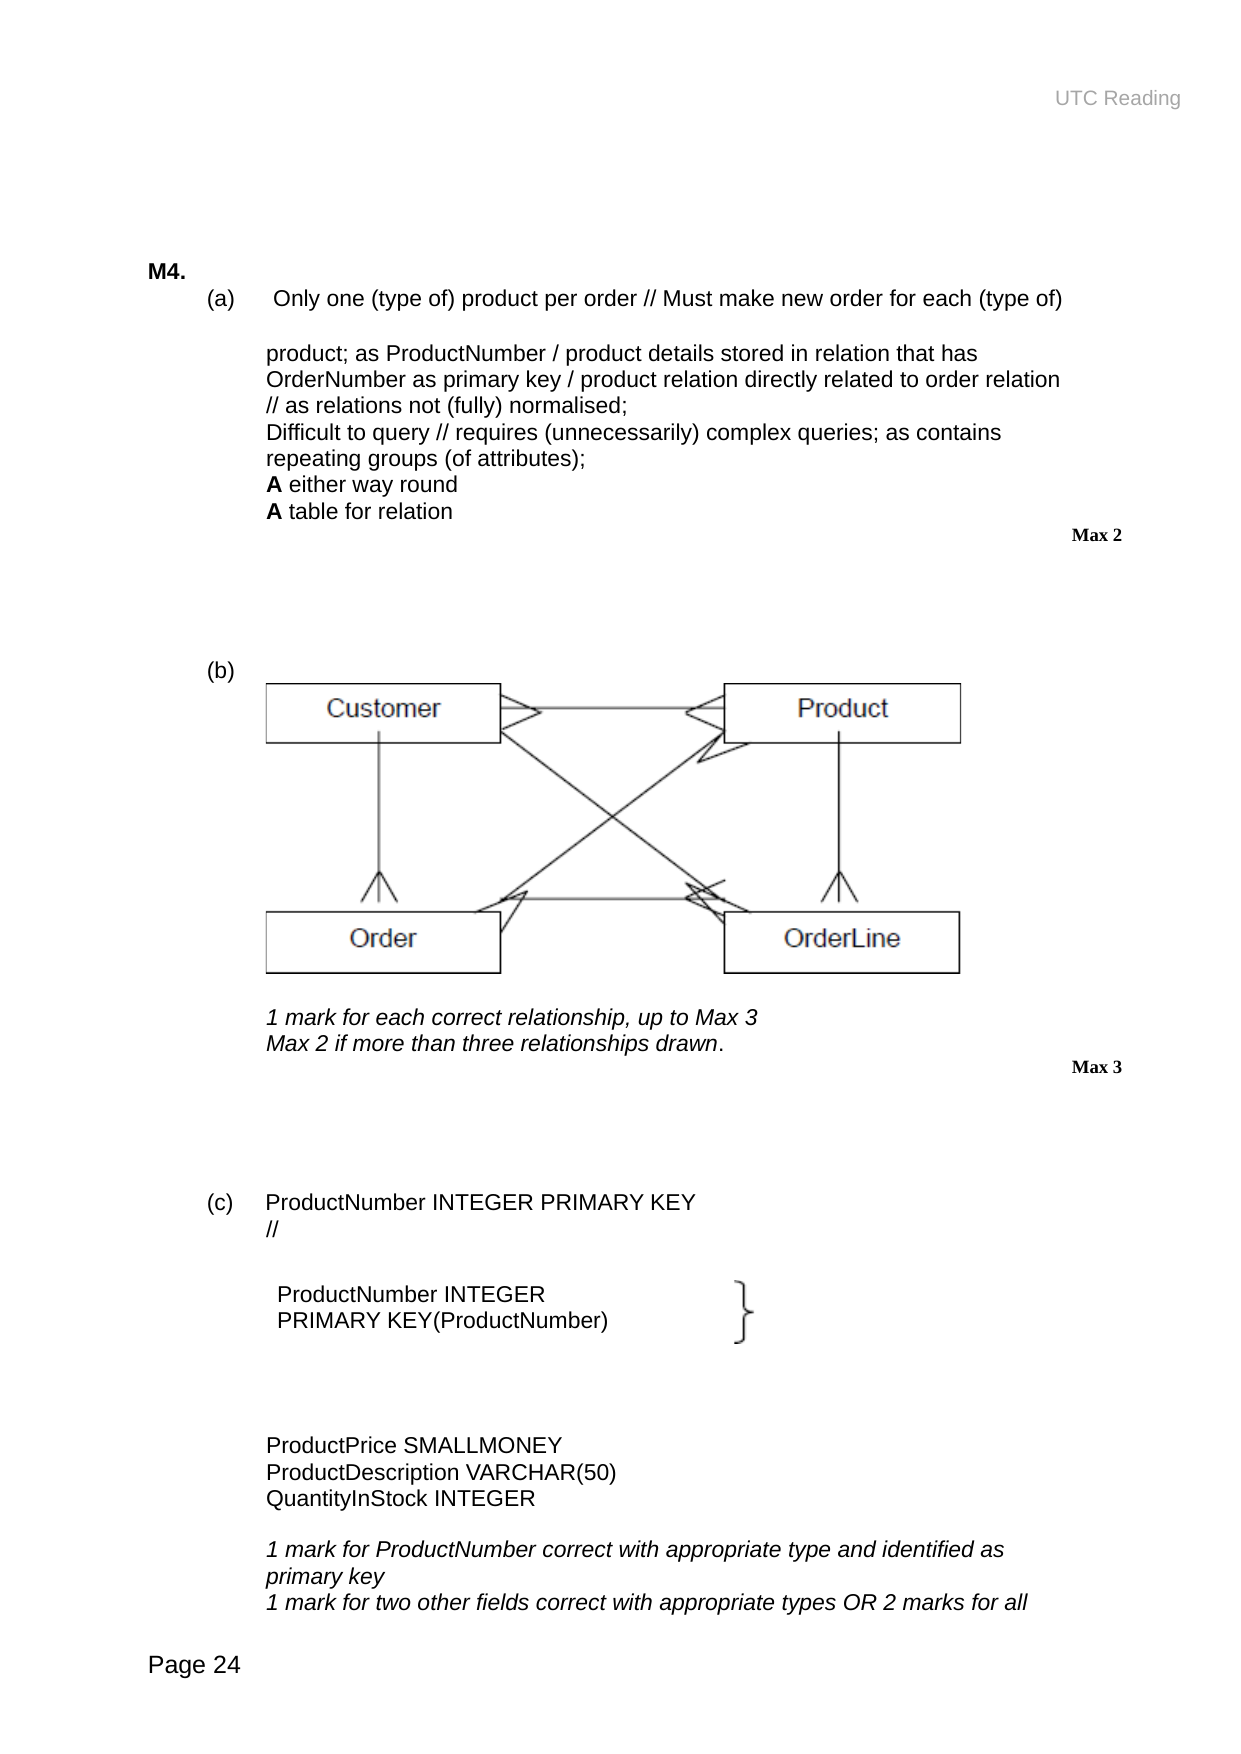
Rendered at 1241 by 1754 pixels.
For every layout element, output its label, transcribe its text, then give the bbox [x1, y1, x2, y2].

text (c) ProductNumber INTEGER PRIMARY KEY // [207, 1189, 1063, 1242]
table_header [693, 1268, 796, 1356]
text 1 mark for ProductNumber correct with appropriate type and identified as primary key 1 mark for two other fields correct with appropriate types OR 2 marks for all [266, 1536, 1063, 1615]
text Difficult to query // requires (unnecessarily) complex queries; as contains repeating groups (of attributes); A either way round [266, 419, 1063, 498]
text (b) [207, 657, 1063, 683]
text Max 3 [148, 1056, 1122, 1078]
picture [265, 683, 962, 974]
text Max 2 [148, 524, 1122, 546]
text 1 mark for each correct relationship, up to Max 3 Max 2 if more than three relationships drawn. [266, 1004, 1063, 1056]
picture [733, 1280, 755, 1344]
text (a) Only one (type of) product per order // Must make new order for each (type of) product; as ProductNumber / product details stored in relation that has OrderNumber as primary key / product relation directly related to order relation // as relations not (fully) normalised; [207, 284, 1063, 419]
text A table for relation [266, 498, 1063, 524]
text ProductPrice SMALLMONEY ProductDescription VARCHAR(50) QuantityInStock INTEGER [266, 1432, 1063, 1511]
text M4. [148, 258, 1122, 284]
table_header [149, 1268, 277, 1356]
table_header ProductNumber INTEGER PRIMARY KEY(ProductNumber) [277, 1268, 692, 1356]
